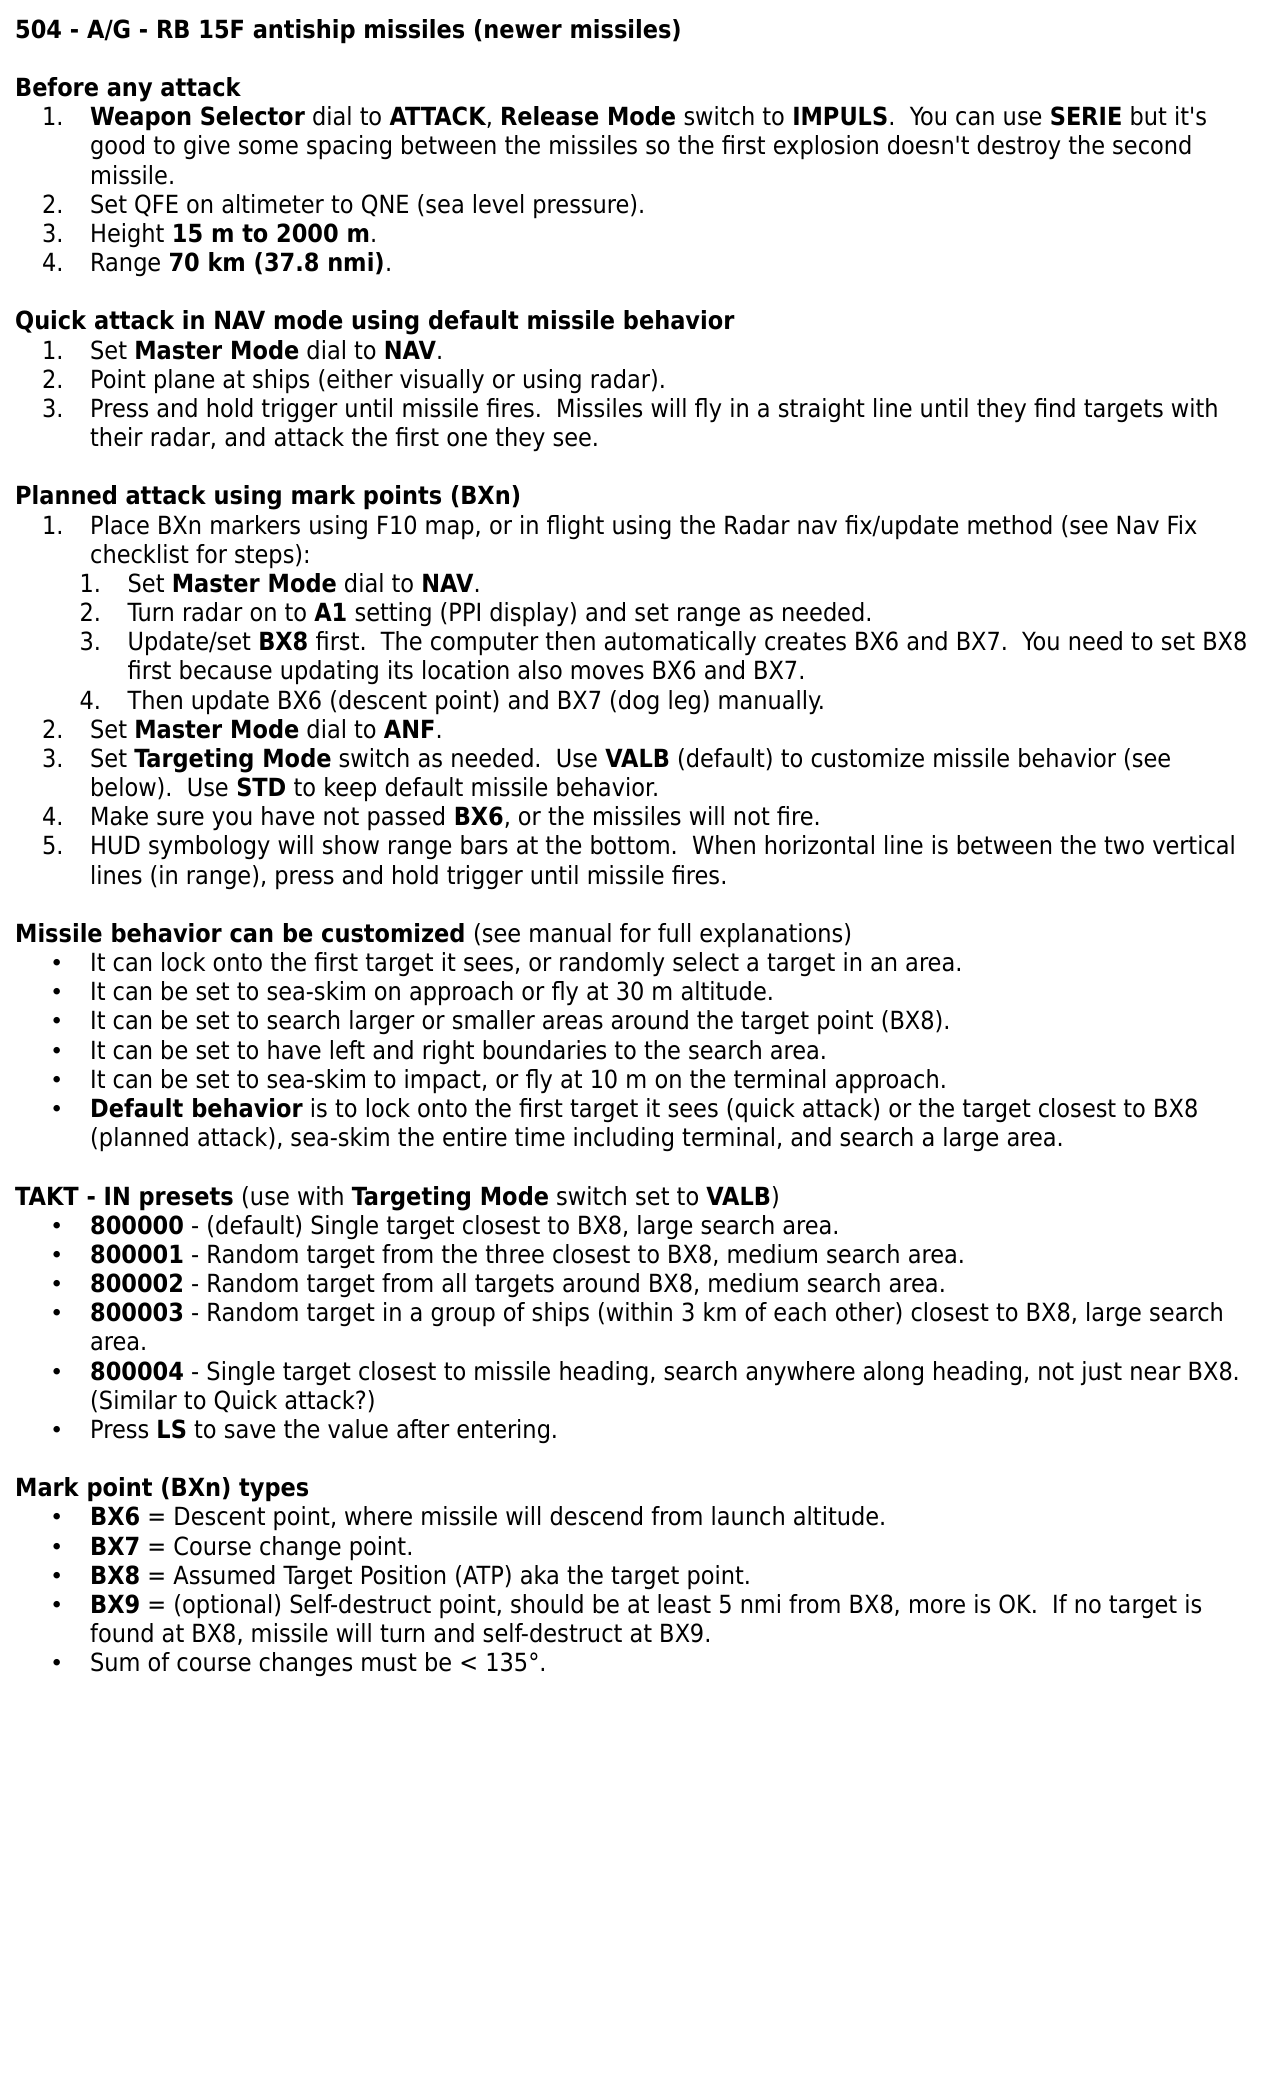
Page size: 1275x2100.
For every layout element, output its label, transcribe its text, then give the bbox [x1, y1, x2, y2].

text Planned attack using mark points (BXn) [15, 482, 1260, 511]
list Place BXn markers using F10 map, or in flight using the Radar nav fix/update method (see Nav Fix checklist for steps): [52, 511, 1260, 569]
text Before any attack [15, 73, 1260, 102]
text 504 - A/G - RB 15F antiship missiles (newer missiles) [15, 15, 1260, 44]
list Default behavior is to lock onto the first target it sees (quick attack) or the target closest to BX8 (planned attack), sea-skim the entire time including terminal, and search a large area. [52, 1094, 1260, 1152]
list Set Master Mode dial to NAV. [52, 336, 1260, 365]
list Make sure you have not passed BX6, or the missiles will not fire. [52, 802, 1260, 832]
list 800003 - Random target in a group of ships (within 3 km of each other) closest to BX8, large search area. [52, 1298, 1260, 1357]
list It can be set to have left and right boundaries to the search area. [52, 1036, 1260, 1065]
list It can be set to sea-skim on approach or fly at 30 m altitude. [52, 977, 1260, 1007]
list BX8 = Assumed Target Position (ATP) aka the target point. [52, 1561, 1260, 1590]
list BX9 = (optional) Self-destruct point, should be at least 5 nmi from BX8, more is OK. If no target is found at BX8, missile will turn and self-destruct at BX9. [52, 1590, 1260, 1648]
list Press and hold trigger until missile fires. Missiles will fly in a straight line until they find targets with their radar, and attack the first one they see. [52, 394, 1260, 452]
list Point plane at ships (either visually or using radar). [52, 365, 1260, 394]
list Set Master Mode dial to ANF. [52, 715, 1260, 744]
list It can lock onto the first target it sees, or randomly select a target in an area. [52, 948, 1260, 977]
list Turn radar on to A1 setting (PPI display) and set range as needed. [90, 598, 1260, 627]
list 800002 - Random target from all targets around BX8, medium search area. [52, 1269, 1260, 1298]
list BX6 = Descent point, where missile will descend from launch altitude. [52, 1502, 1260, 1532]
list It can be set to sea-skim to impact, or fly at 10 m on the terminal approach. [52, 1065, 1260, 1094]
text Quick attack in NAV mode using default missile behavior [15, 307, 1260, 336]
list BX7 = Course change point. [52, 1532, 1260, 1561]
list HUD symbology will show range bars at the bottom. When horizontal line is between the two vertical lines (in range), press and hold trigger until missile fires. [52, 832, 1260, 890]
list Sum of course changes must be < 135°. [52, 1648, 1260, 1677]
list Height 15 m to 2000 m. [52, 219, 1260, 248]
text Missile behavior can be customized (see manual for full explanations) [15, 919, 1260, 948]
list Weapon Selector dial to ATTACK, Release Mode switch to IMPULS. You can use SERIE but it's good to give some spacing between the missiles so the first explosion doesn't destroy the second missile. [52, 102, 1260, 190]
list Press LS to save the value after entering. [52, 1415, 1260, 1444]
list Set QFE on altimeter to QNE (sea level pressure). [52, 190, 1260, 219]
list 800000 - (default) Single target closest to BX8, large search area. [52, 1211, 1260, 1240]
list It can be set to search larger or smaller areas around the target point (BX8). [52, 1007, 1260, 1036]
list Range 70 km (37.8 nmi). [52, 248, 1260, 277]
list 800004 - Single target closest to missile heading, search anywhere along heading, not just near BX8. (Similar to Quick attack?) [52, 1357, 1260, 1415]
list Set Master Mode dial to NAV. [90, 569, 1260, 598]
text Mark point (BXn) types [15, 1473, 1260, 1502]
list Then update BX6 (descent point) and BX7 (dog leg) manually. [90, 686, 1260, 715]
list Update/set BX8 first. The computer then automatically creates BX6 and BX7. You need to set BX8 first because updating its location also moves BX6 and BX7. [90, 627, 1260, 686]
text TAKT - IN presets (use with Targeting Mode switch set to VALB) [15, 1182, 1260, 1211]
list Set Targeting Mode switch as needed. Use VALB (default) to customize missile behavior (see below). Use STD to keep default missile behavior. [52, 744, 1260, 802]
list 800001 - Random target from the three closest to BX8, medium search area. [52, 1240, 1260, 1269]
